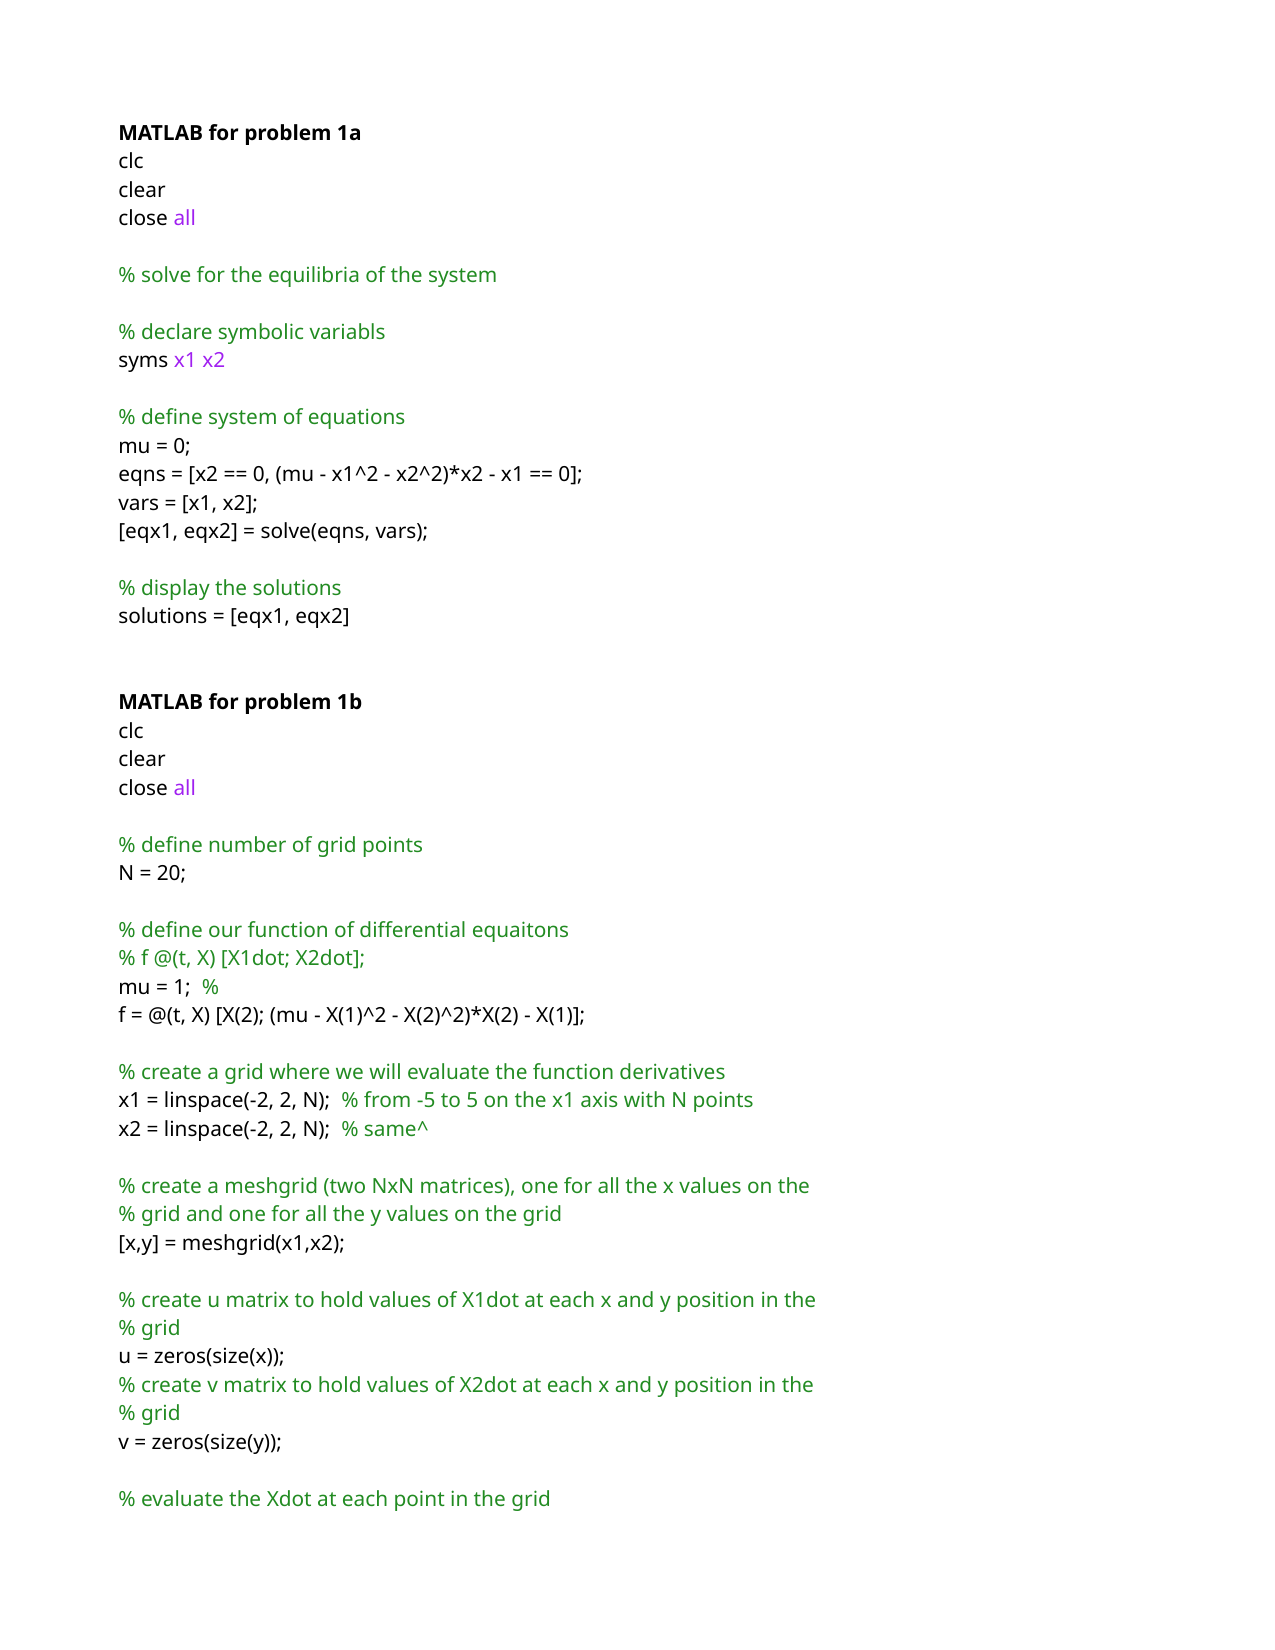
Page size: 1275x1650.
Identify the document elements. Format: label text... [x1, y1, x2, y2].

text % declare symbolic variabls [118, 317, 1157, 346]
text MATLAB for problem 1b [118, 687, 1157, 716]
text % create u matrix to hold values of X1dot at each x and y position in the [118, 1285, 1157, 1313]
text clc [118, 716, 1157, 744]
text vars = [x1, x2]; [118, 488, 1157, 516]
text % define our function of differential equaitons [118, 915, 1157, 943]
text N = 20; [118, 858, 1157, 887]
text close all [118, 773, 1157, 801]
text eqns = [x2 == 0, (mu - x1^2 - x2^2)*x2 - x1 == 0]; [118, 459, 1157, 488]
text % f @(t, X) [X1dot; X2dot]; [118, 943, 1157, 972]
text % grid [118, 1398, 1157, 1427]
text % solve for the equilibria of the system [118, 260, 1157, 289]
text u = zeros(size(x)); [118, 1342, 1157, 1370]
text x2 = linspace(-2, 2, N); % same^ [118, 1114, 1157, 1142]
text v = zeros(size(y)); [118, 1427, 1157, 1455]
text [x,y] = meshgrid(x1,x2); [118, 1228, 1157, 1256]
text % create a meshgrid (two NxN matrices), one for all the x values on the [118, 1171, 1157, 1199]
text % display the solutions [118, 573, 1157, 602]
text f = @(t, X) [X(2); (mu - X(1)^2 - X(2)^2)*X(2) - X(1)]; [118, 1000, 1157, 1029]
text syms x1 x2 [118, 346, 1157, 374]
text mu = 0; [118, 431, 1157, 459]
text solutions = [eqx1, eqx2] [118, 602, 1157, 630]
text clc [118, 147, 1157, 175]
text % grid and one for all the y values on the grid [118, 1199, 1157, 1228]
text MATLAB for problem 1a [118, 118, 1157, 147]
text mu = 1; % [118, 972, 1157, 1000]
text clear [118, 175, 1157, 203]
text close all [118, 203, 1157, 232]
text % grid [118, 1313, 1157, 1342]
text x1 = linspace(-2, 2, N); % from -5 to 5 on the x1 axis with N points [118, 1086, 1157, 1114]
text % evaluate the Xdot at each point in the grid [118, 1484, 1157, 1512]
text % define system of equations [118, 402, 1157, 431]
text % create v matrix to hold values of X2dot at each x and y position in the [118, 1370, 1157, 1398]
text [eqx1, eqx2] = solve(eqns, vars); [118, 516, 1157, 545]
text % create a grid where we will evaluate the function derivatives [118, 1057, 1157, 1086]
text % define number of grid points [118, 830, 1157, 858]
text clear [118, 744, 1157, 773]
